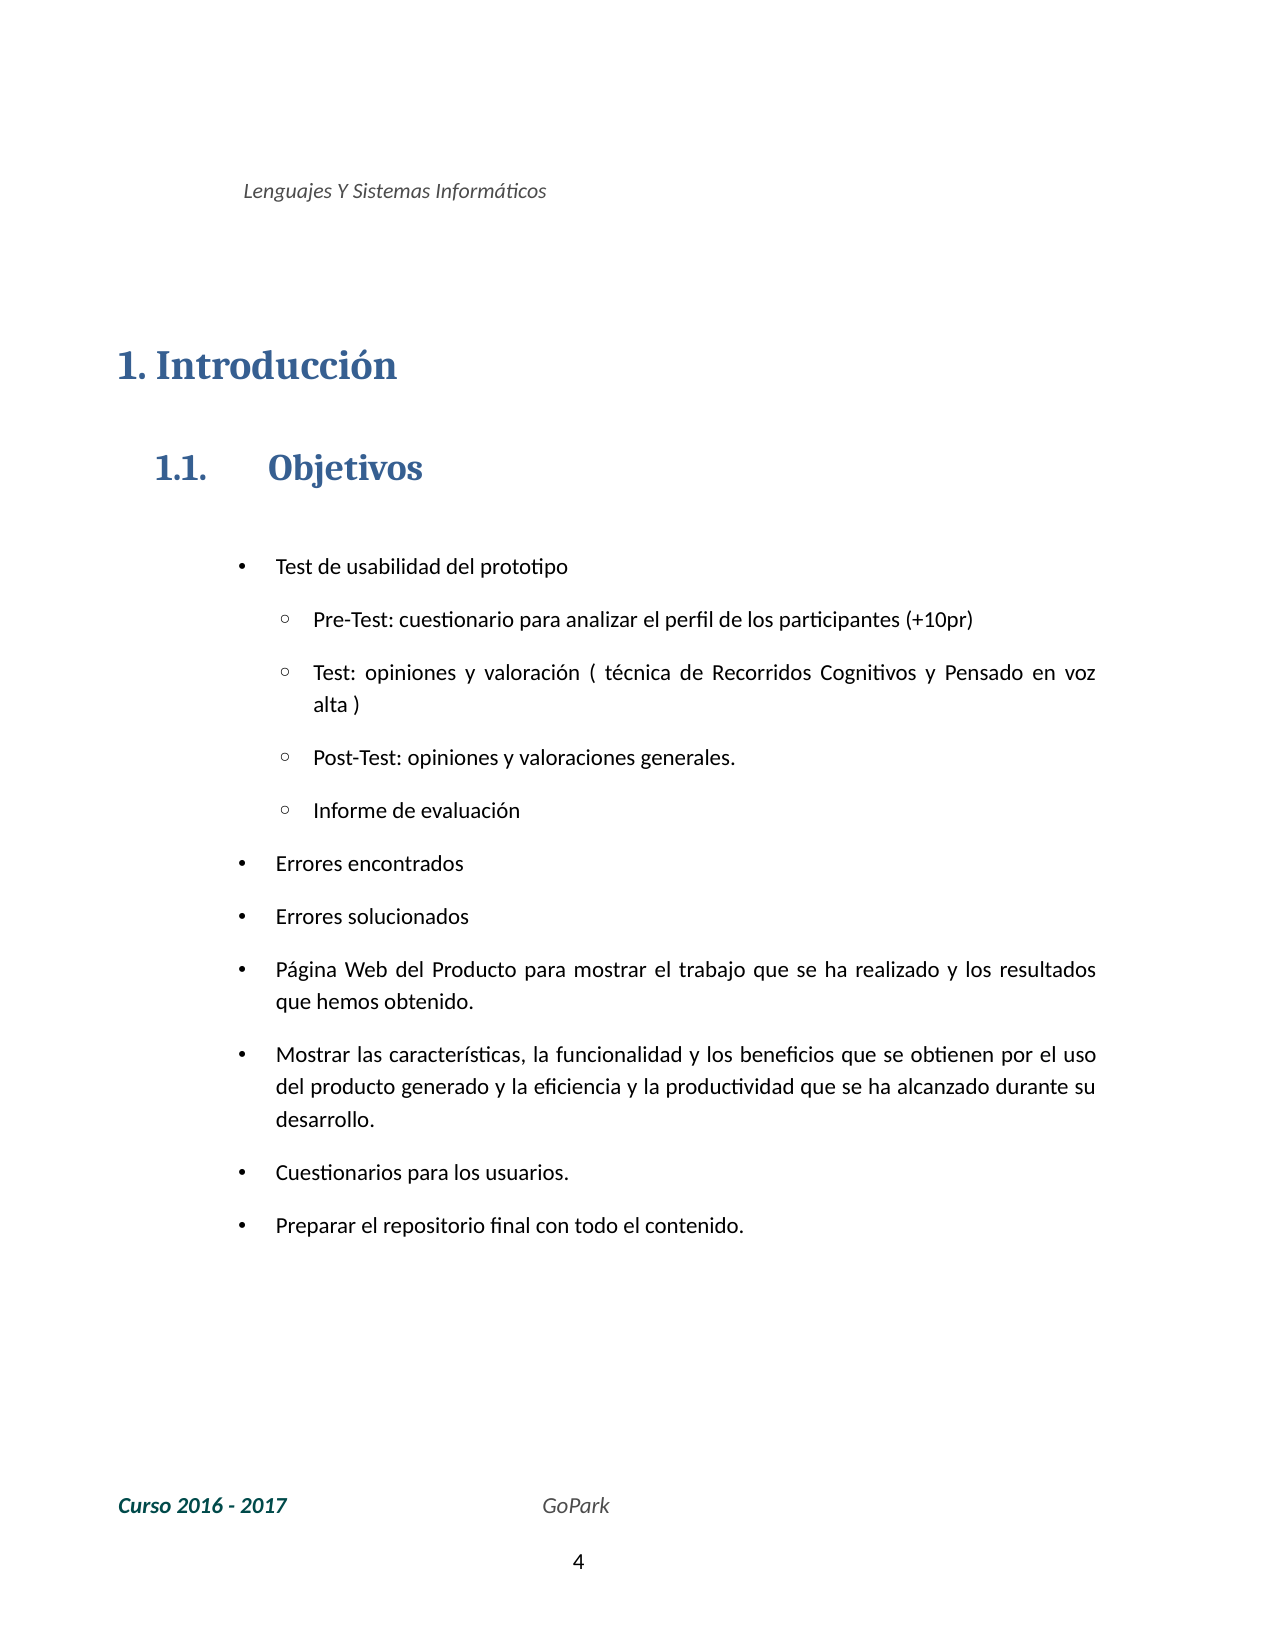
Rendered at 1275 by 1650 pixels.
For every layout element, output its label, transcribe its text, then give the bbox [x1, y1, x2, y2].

list Test: opiniones y valoración ( técnica de Recorridos Cognitivos y Pensado en voz alta ) [276, 658, 1098, 718]
list Post-Test: opiniones y valoraciones generales. [276, 743, 1098, 771]
list Introducción [118, 342, 1098, 389]
list Errores solucionados [238, 902, 1098, 930]
list Test de usabilidad del prototipo [238, 552, 1098, 580]
list Cuestionarios para los usuarios. [238, 1158, 1098, 1186]
list Página Web del Producto para mostrar el trabajo que se ha realizado y los resultados que hemos obtenido. [238, 955, 1098, 1015]
list Errores encontrados [238, 849, 1098, 877]
list Objetivos [156, 447, 1098, 490]
list Informe de evaluación [276, 796, 1098, 824]
list Preparar el repositorio final con todo el contenido. [238, 1211, 1098, 1239]
list Pre-Test: cuestionario para analizar el perfil de los participantes (+10pr) [276, 605, 1098, 633]
list Mostrar las características, la funcionalidad y los beneficios que se obtienen por el uso del producto generado y la eficiencia y la productividad que se ha alcanzado durante su desarrollo. [238, 1040, 1098, 1133]
